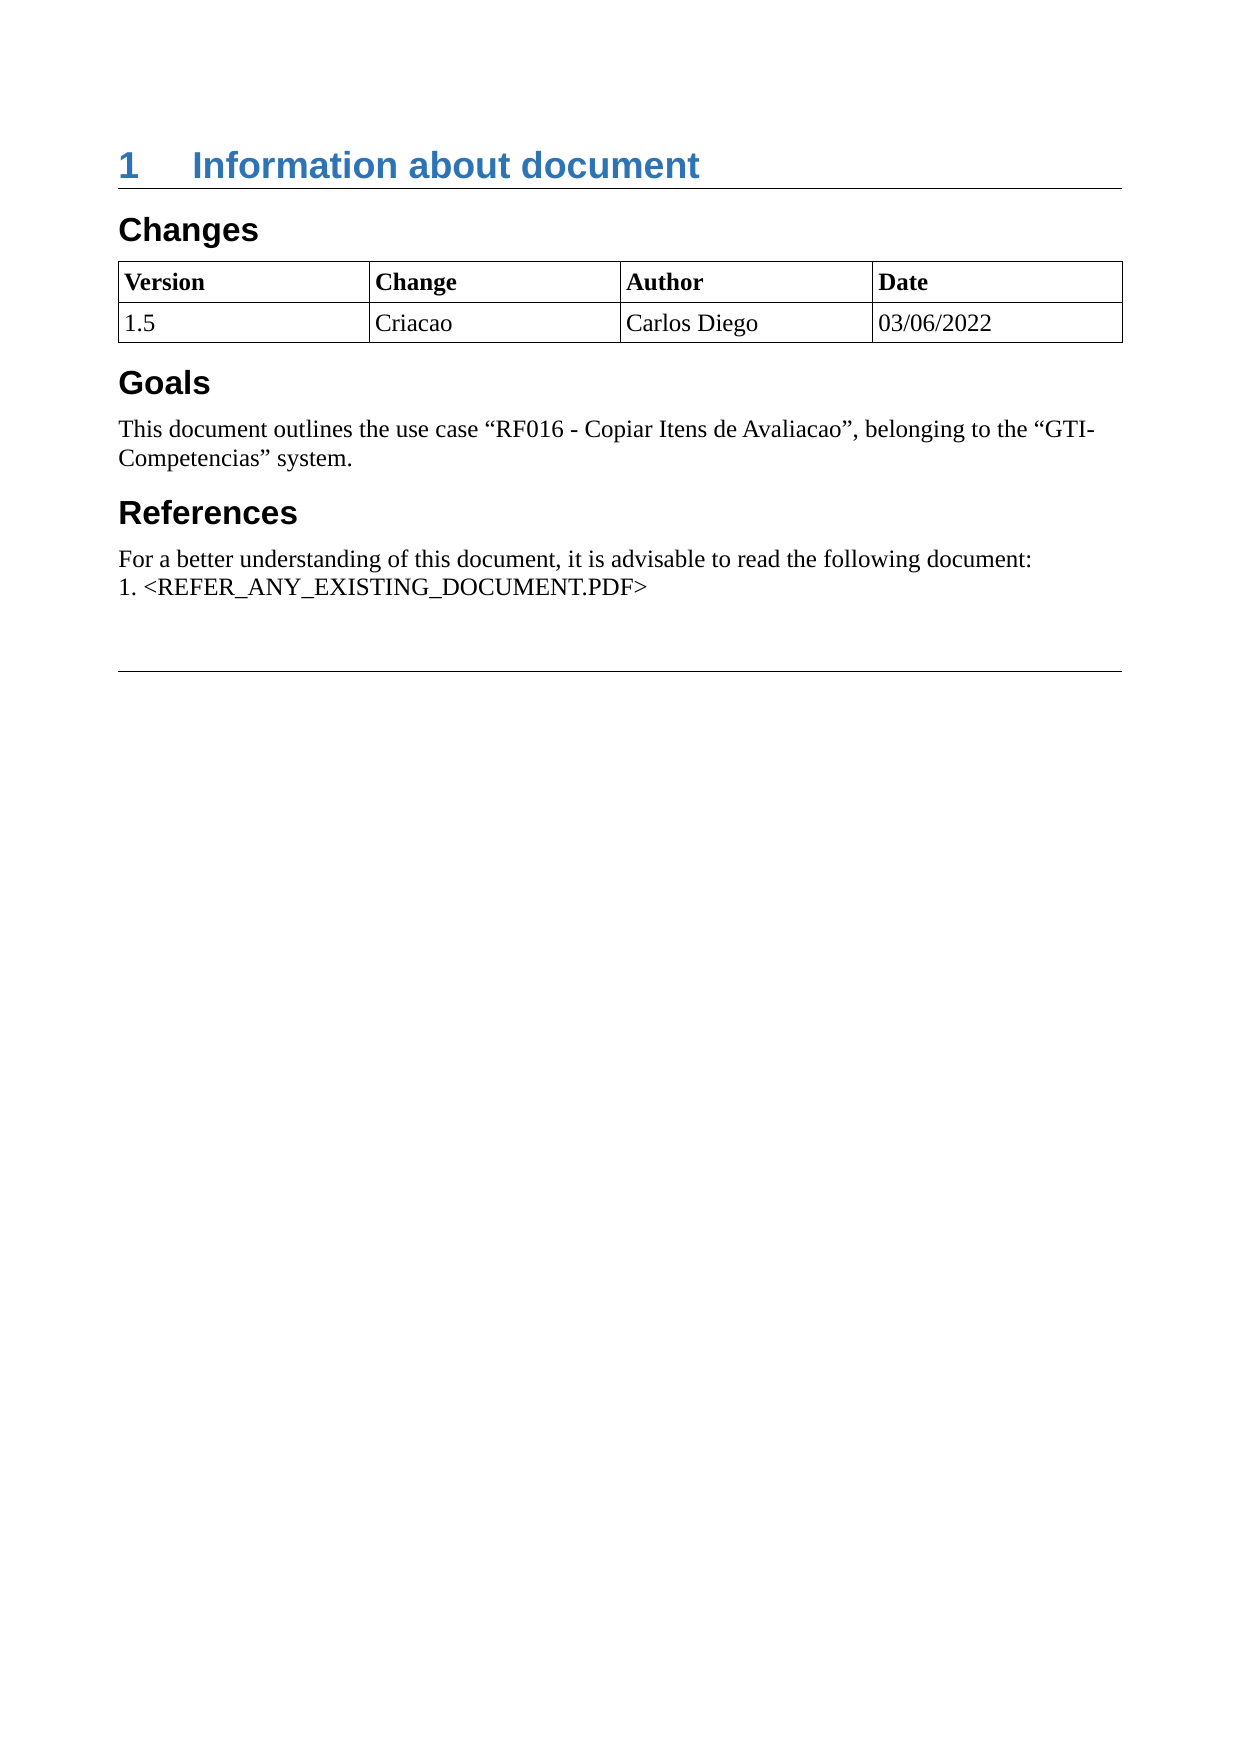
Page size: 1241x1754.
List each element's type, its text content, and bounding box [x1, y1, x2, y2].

table_cell 03/06/2022 [873, 303, 1122, 342]
table_header Version [119, 262, 369, 301]
table_cell Criacao [370, 303, 620, 342]
subtitle Information about document [118, 143, 1122, 188]
text This document outlines the use case “RF016 - Copiar Itens de Avaliacao”, belonging to the “GTI-Competencias” system. [118, 414, 1122, 472]
table_header Date [873, 262, 1122, 301]
subtitle Goals [118, 363, 1122, 402]
subtitle Changes [118, 210, 1122, 248]
text For a better understanding of this document, it is advisable to read the following document: [118, 544, 1122, 572]
table_cell 1.5 [119, 303, 369, 342]
text 1. <REFER_ANY_EXISTING_DOCUMENT.PDF> [118, 572, 1122, 601]
table_cell Carlos Diego [621, 303, 872, 342]
table_header Change [370, 262, 620, 301]
subtitle References [118, 493, 1122, 531]
table_header Author [621, 262, 872, 301]
